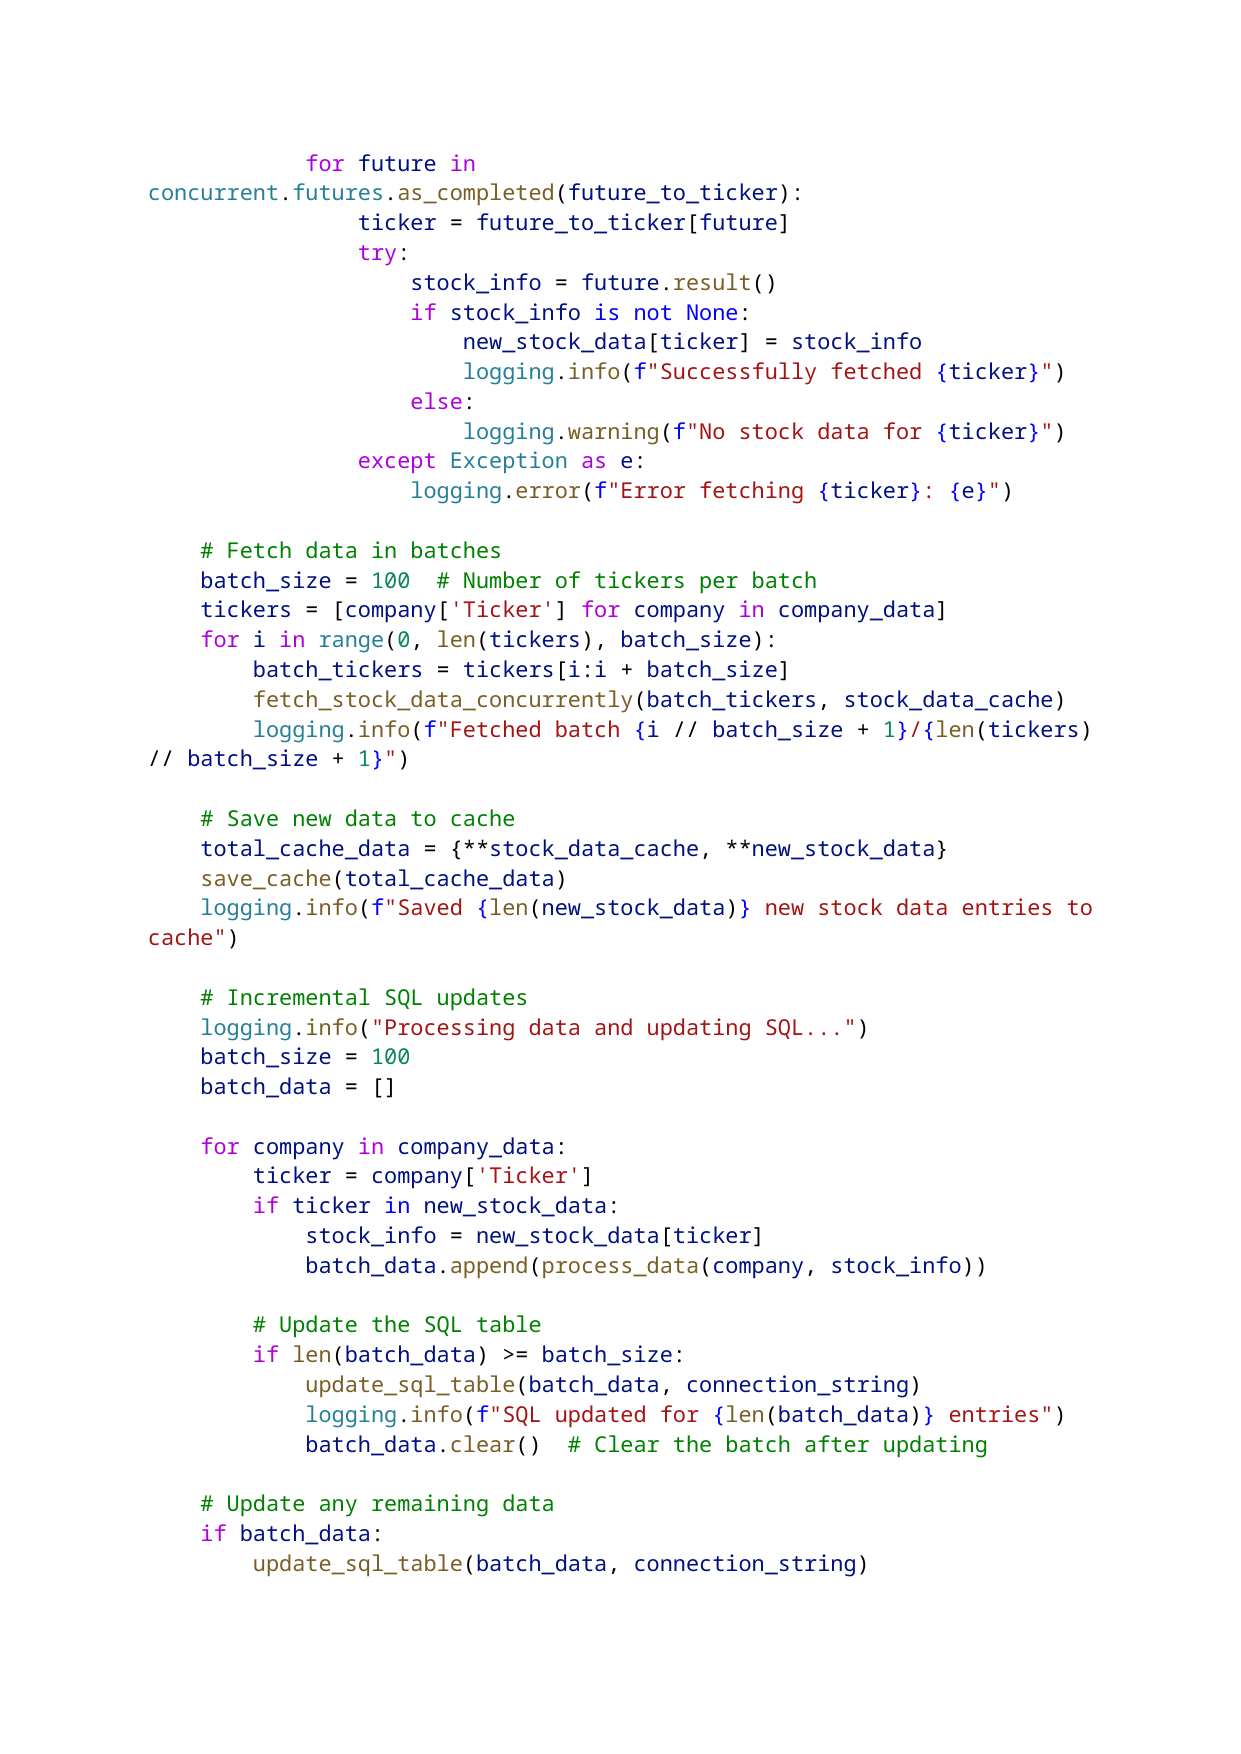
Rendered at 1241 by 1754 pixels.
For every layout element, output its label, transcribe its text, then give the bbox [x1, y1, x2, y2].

text new_stock_data[ticker] = stock_info [148, 326, 1093, 356]
text logging.info(f"Fetched batch {i // batch_size + 1}/{len(tickers) // batch_size + 1}") [148, 714, 1093, 773]
text ticker = company['Ticker'] [148, 1161, 1093, 1190]
text logging.info(f"SQL updated for {len(batch_data)} entries") [148, 1399, 1093, 1429]
text if len(batch_data) >= batch_size: [148, 1339, 1093, 1369]
text # Update the SQL table [148, 1309, 1093, 1339]
text if ticker in new_stock_data: [148, 1190, 1093, 1220]
text tickers = [company['Ticker'] for company in company_data] [148, 594, 1093, 624]
text batch_size = 100 # Number of tickers per batch [148, 565, 1093, 594]
text batch_data.append(process_data(company, stock_info)) [148, 1250, 1093, 1280]
text batch_data.clear() # Clear the batch after updating [148, 1429, 1093, 1458]
text batch_data = [] [148, 1071, 1093, 1101]
text for i in range(0, len(tickers), batch_size): [148, 624, 1093, 654]
text try: [148, 237, 1093, 267]
text batch_tickers = tickers[i:i + batch_size] [148, 654, 1093, 684]
text stock_info = future.result() [148, 267, 1093, 297]
text logging.info(f"Saved {len(new_stock_data)} new stock data entries to cache") [148, 892, 1093, 952]
text # Fetch data in batches [148, 535, 1093, 565]
text logging.info("Processing data and updating SQL...") [148, 1012, 1093, 1041]
text for future in concurrent.futures.as_completed(future_to_ticker): [148, 148, 1093, 207]
text update_sql_table(batch_data, connection_string) [148, 1369, 1093, 1399]
text # Save new data to cache [148, 803, 1093, 833]
text save_cache(total_cache_data) [148, 863, 1093, 892]
text if stock_info is not None: [148, 297, 1093, 326]
text ticker = future_to_ticker[future] [148, 207, 1093, 237]
text for company in company_data: [148, 1131, 1093, 1161]
text # Incremental SQL updates [148, 982, 1093, 1012]
text except Exception as e: [148, 446, 1093, 475]
text logging.info(f"Successfully fetched {ticker}") [148, 356, 1093, 386]
text stock_info = new_stock_data[ticker] [148, 1220, 1093, 1250]
text logging.warning(f"No stock data for {ticker}") [148, 416, 1093, 446]
text fetch_stock_data_concurrently(batch_tickers, stock_data_cache) [148, 684, 1093, 714]
text else: [148, 386, 1093, 416]
text if batch_data: [148, 1518, 1093, 1548]
text batch_size = 100 [148, 1041, 1093, 1071]
text update_sql_table(batch_data, connection_string) [148, 1548, 1093, 1578]
text logging.error(f"Error fetching {ticker}: {e}") [148, 475, 1093, 505]
text # Update any remaining data [148, 1488, 1093, 1518]
text total_cache_data = {**stock_data_cache, **new_stock_data} [148, 833, 1093, 863]
